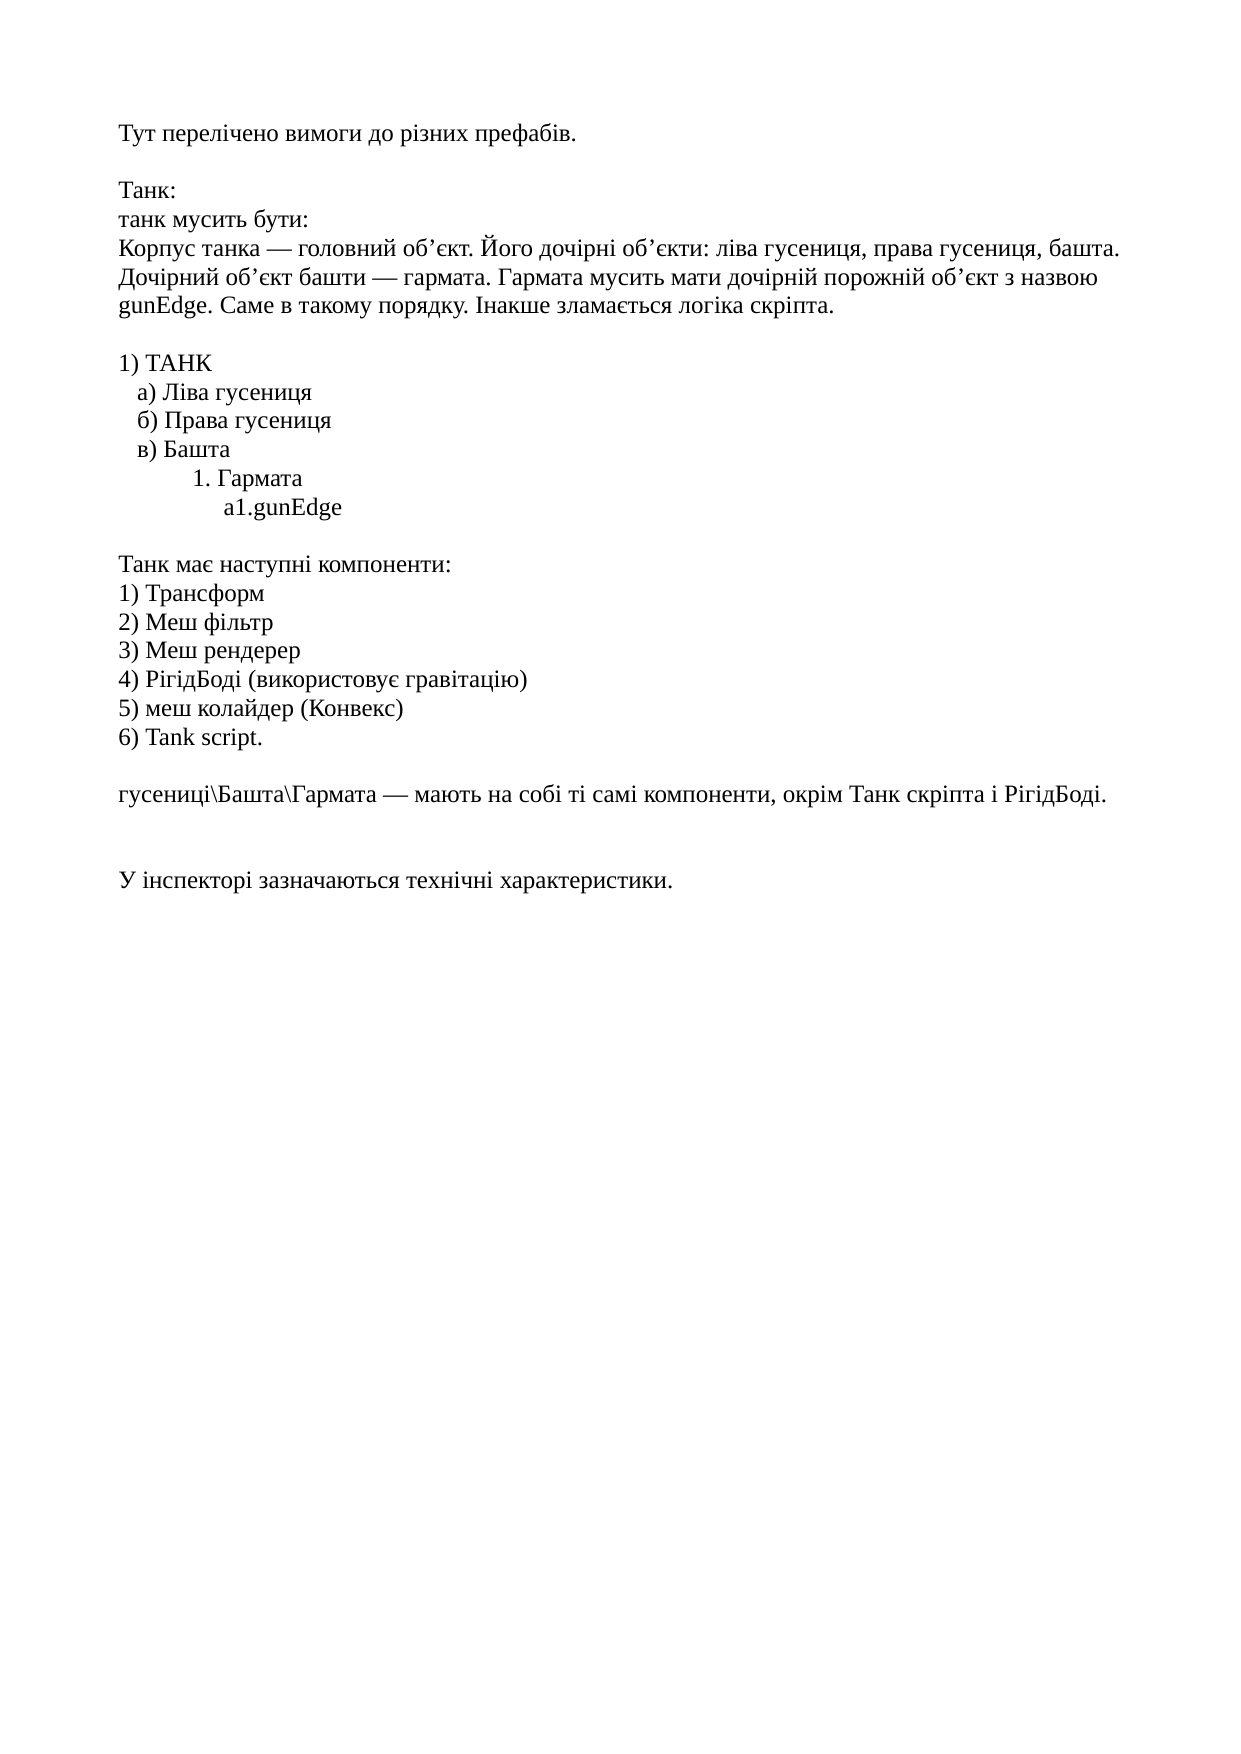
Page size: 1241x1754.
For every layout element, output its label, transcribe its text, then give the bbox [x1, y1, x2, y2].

text Тут перелічено вимоги до різних префабів. [118, 118, 1122, 147]
text 5) меш колайдер (Конвекс) [118, 693, 1122, 722]
text 3) Меш рендерер [118, 636, 1122, 664]
text 1) Трансформ [118, 578, 1122, 607]
text Танк має наступні компоненти: [118, 549, 1122, 578]
text 4) РігідБоді (використовує гравітацію) [118, 664, 1122, 693]
text 2) Меш фільтр [118, 607, 1122, 636]
text Танк: [118, 176, 1122, 204]
text в) Башта [118, 434, 1122, 463]
text 1) ТАНК [118, 348, 1122, 377]
text У інспекторі зазначаються технічні характеристики. [118, 866, 1122, 894]
text 6) Tank script. [118, 722, 1122, 751]
text а) Ліва гусениця [118, 377, 1122, 406]
text гусениці\Башта\Гармата — мають на собі ті самі компоненти, окрім Танк скріпта і РігідБоді. [118, 779, 1122, 808]
text б) Права гусениця [118, 406, 1122, 434]
text 1. Гармата [118, 463, 1122, 492]
text танк мусить бути: [118, 204, 1122, 233]
text a1.gunEdge [118, 492, 1122, 521]
text Корпус танка — головний об’єкт. Його дочірні об’єкти: ліва гусениця, права гусениця, башта. Дочірний об’єкт башти — гармата. Гармата мусить мати дочірній порожній об’єкт з назвою gunEdge. Саме в такому порядку. Інакше зламається логіка скріпта. [118, 233, 1122, 319]
